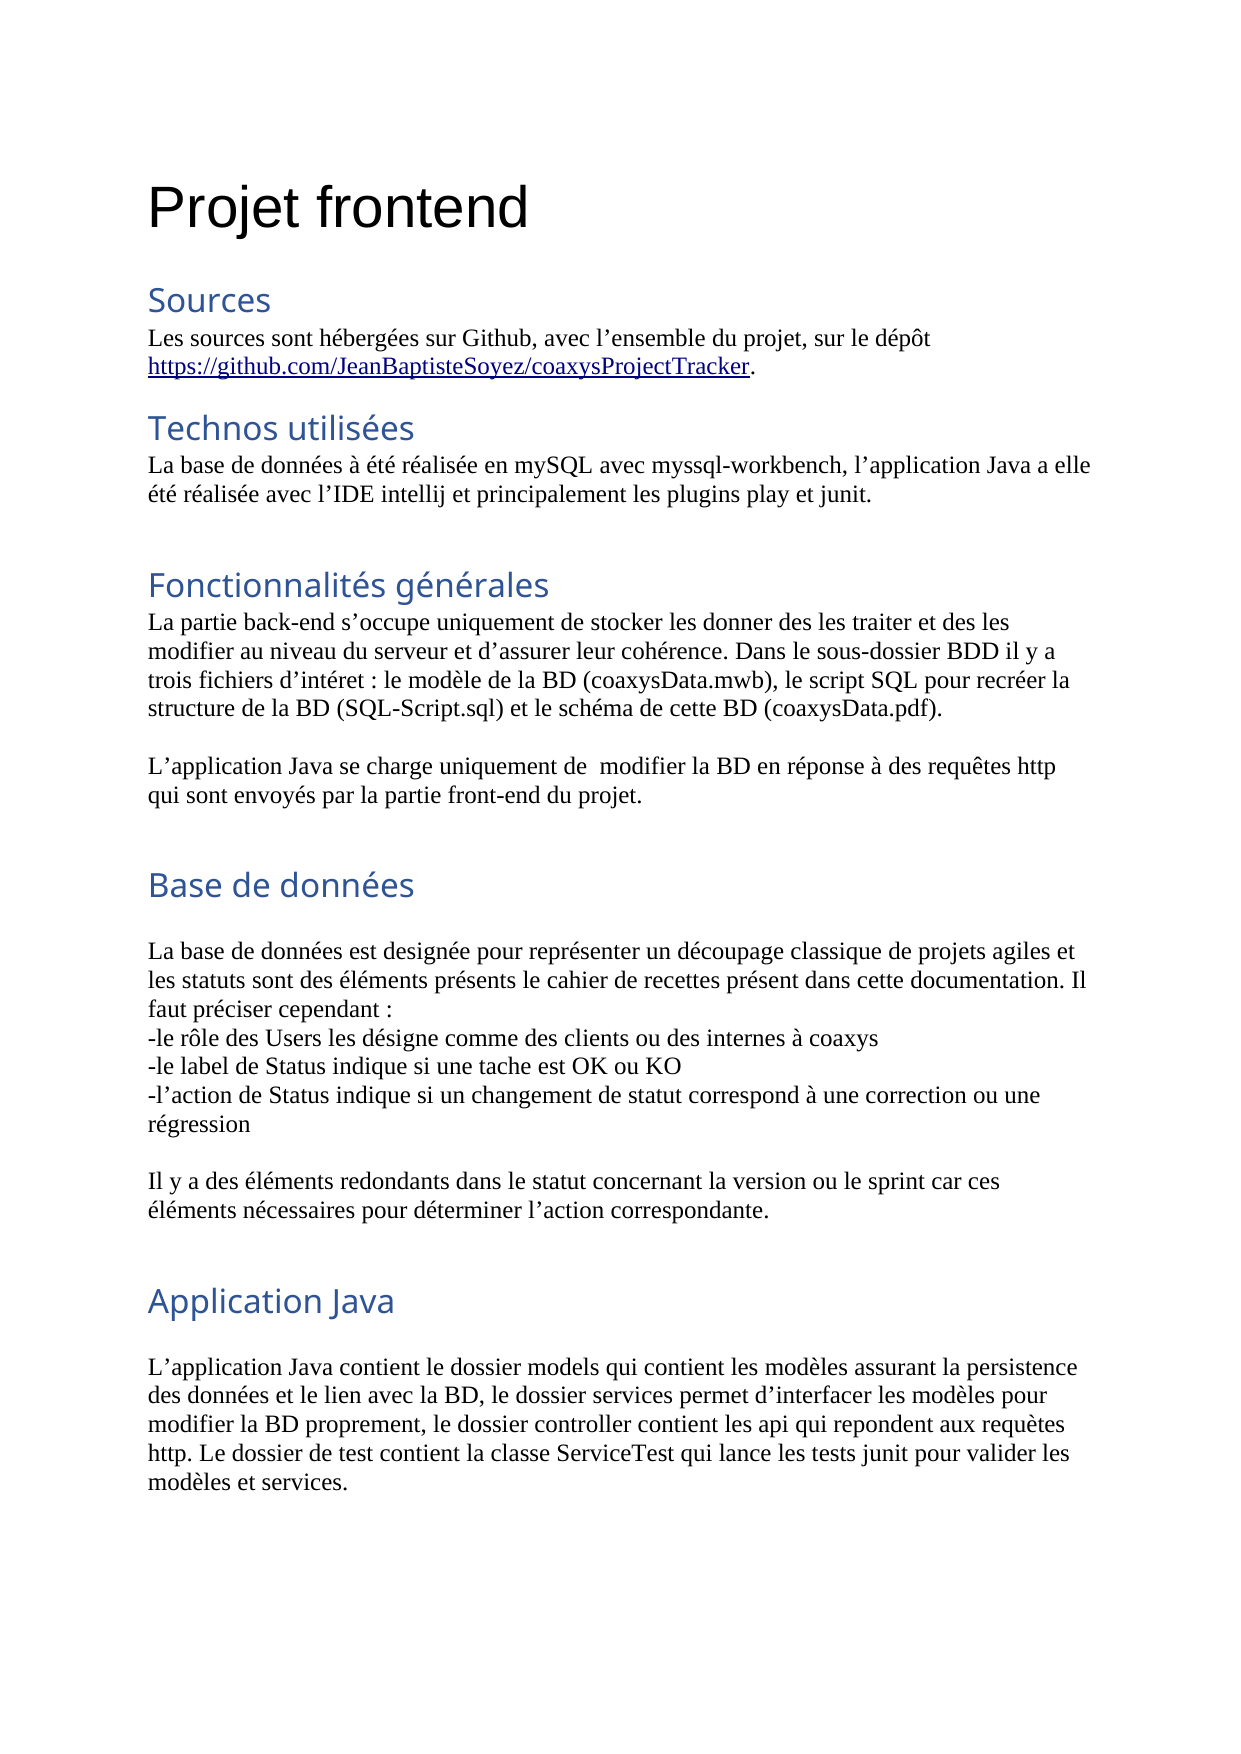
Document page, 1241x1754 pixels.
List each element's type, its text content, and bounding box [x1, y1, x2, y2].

subtitle Projet frontend [148, 173, 1093, 240]
text La base de données à été réalisée en mySQL avec myssql-workbench, l’application Java a elle été réalisée avec l’IDE intellij et principalement les plugins play et junit. [148, 451, 1093, 508]
subtitle Technos utilisées [148, 405, 1093, 451]
text -l’action de Status indique si un changement de statut correspond à une correction ou une régression [148, 1080, 1093, 1138]
text -le rôle des Users les désigne comme des clients ou des internes à coaxys [148, 1023, 1093, 1051]
text Les sources sont hébergées sur Github, avec l’ensemble du projet, sur le dépôt https://github.com/JeanBaptisteSoyez/coaxysProjectTracker. [148, 323, 1093, 380]
subtitle Application Java [148, 1278, 1093, 1323]
text -le label de Status indique si une tache est OK ou KO [148, 1051, 1093, 1080]
subtitle Base de données [148, 862, 1093, 908]
text La base de données est designée pour représenter un découpage classique de projets agiles et les statuts sont des éléments présents le cahier de recettes présent dans cette documentation. Il faut préciser cependant : [148, 936, 1093, 1023]
text La partie back-end s’occupe uniquement de stocker les donner des les traiter et des les modifier au niveau du serveur et d’assurer leur cohérence. Dans le sous-dossier BDD il y a trois fichiers d’intéret : le modèle de la BD (coaxysData.mwb), le script SQL pour recréer la structure de la BD (SQL-Script.sql) et le schéma de cette BD (coaxysData.pdf). [148, 607, 1093, 722]
text L’application Java se charge uniquement de modifier la BD en réponse à des requêtes http qui sont envoyés par la partie front-end du projet. [148, 751, 1093, 808]
subtitle Fonctionnalités générales [148, 562, 1093, 607]
text L’application Java contient le dossier models qui contient les modèles assurant la persistence des données et le lien avec la BD, le dossier services permet d’interfacer les modèles pour modifier la BD proprement, le dossier controller contient les api qui repondent aux requètes http. Le dossier de test contient la classe ServiceTest qui lance les tests junit pour valider les modèles et services. [148, 1352, 1093, 1496]
text Il y a des éléments redondants dans le statut concernant la version ou le sprint car ces éléments nécessaires pour déterminer l’action correspondante. [148, 1166, 1093, 1224]
subtitle Sources [148, 277, 1093, 323]
